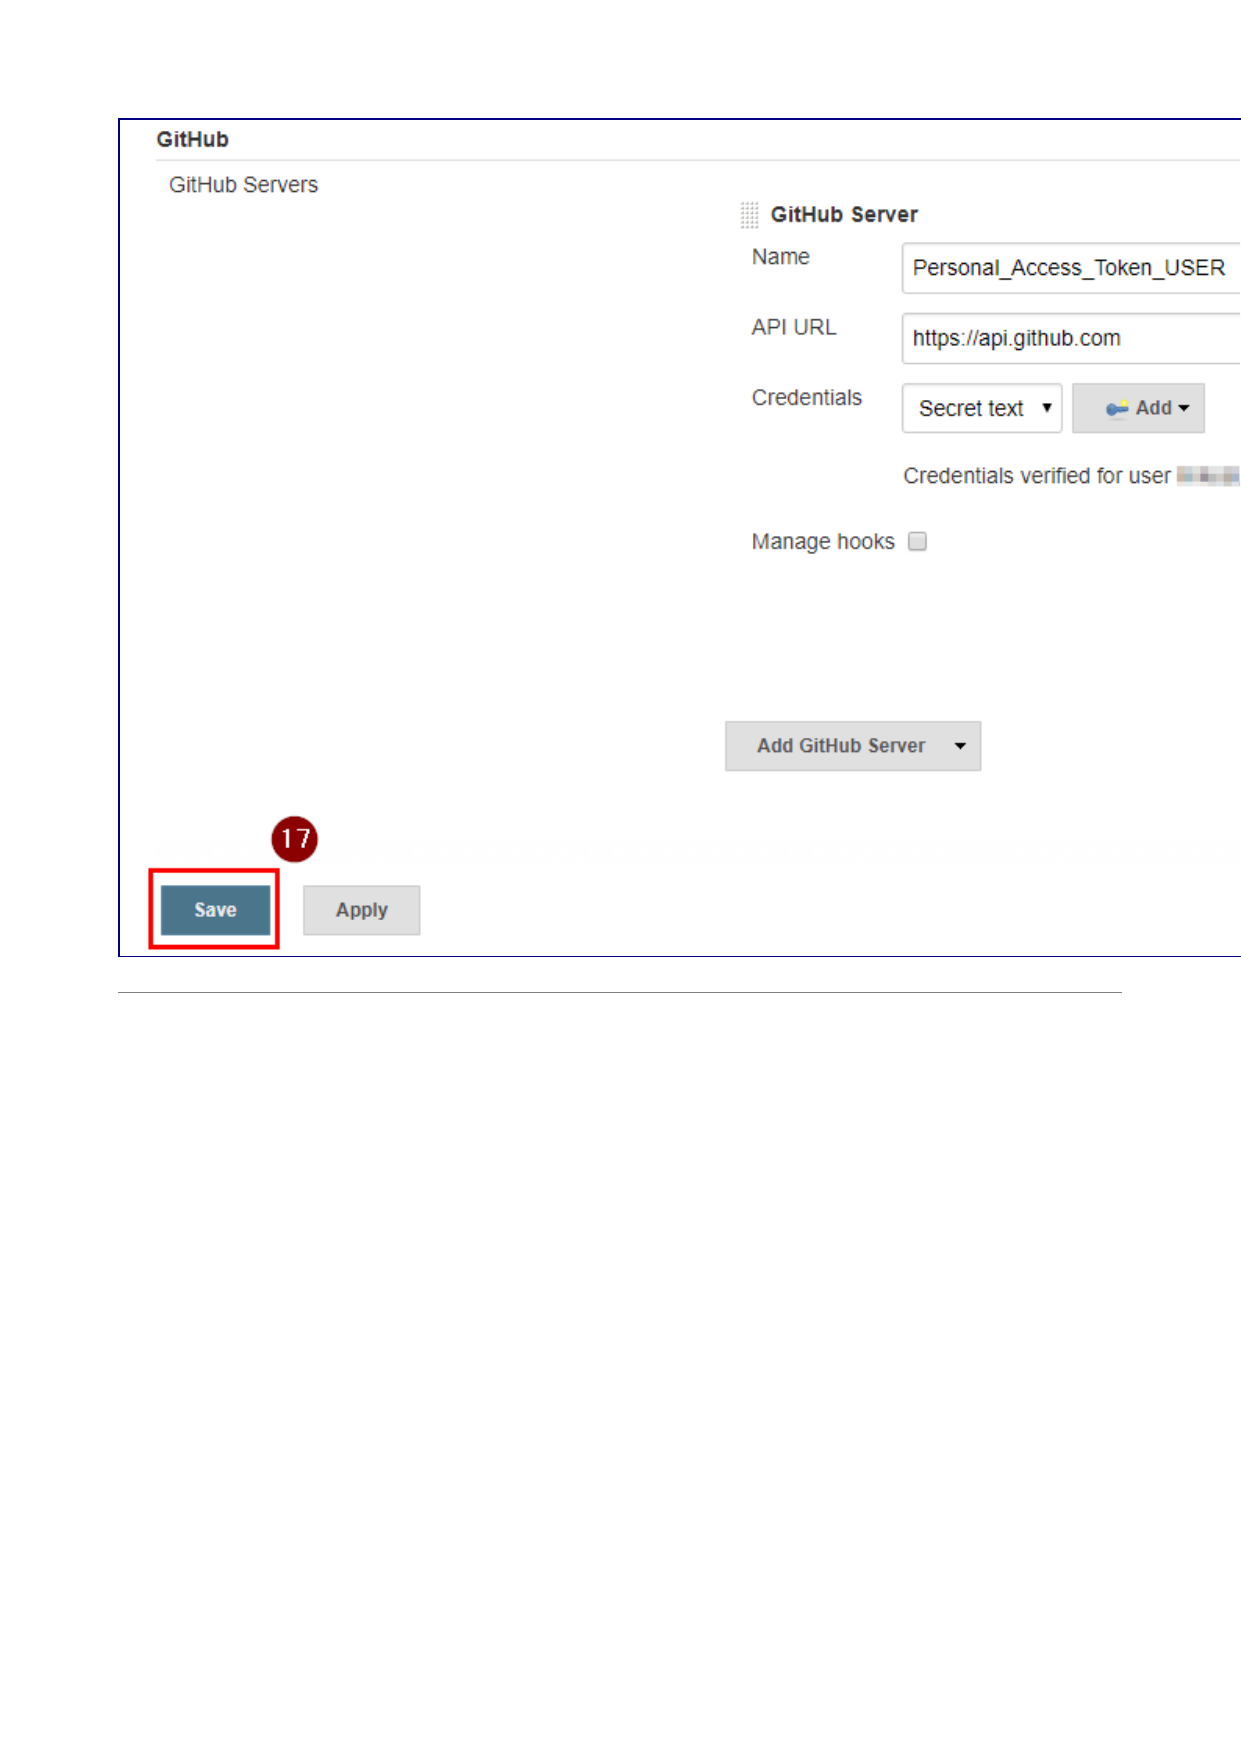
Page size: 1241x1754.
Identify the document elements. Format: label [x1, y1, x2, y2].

picture [120, 120, 1241, 956]
